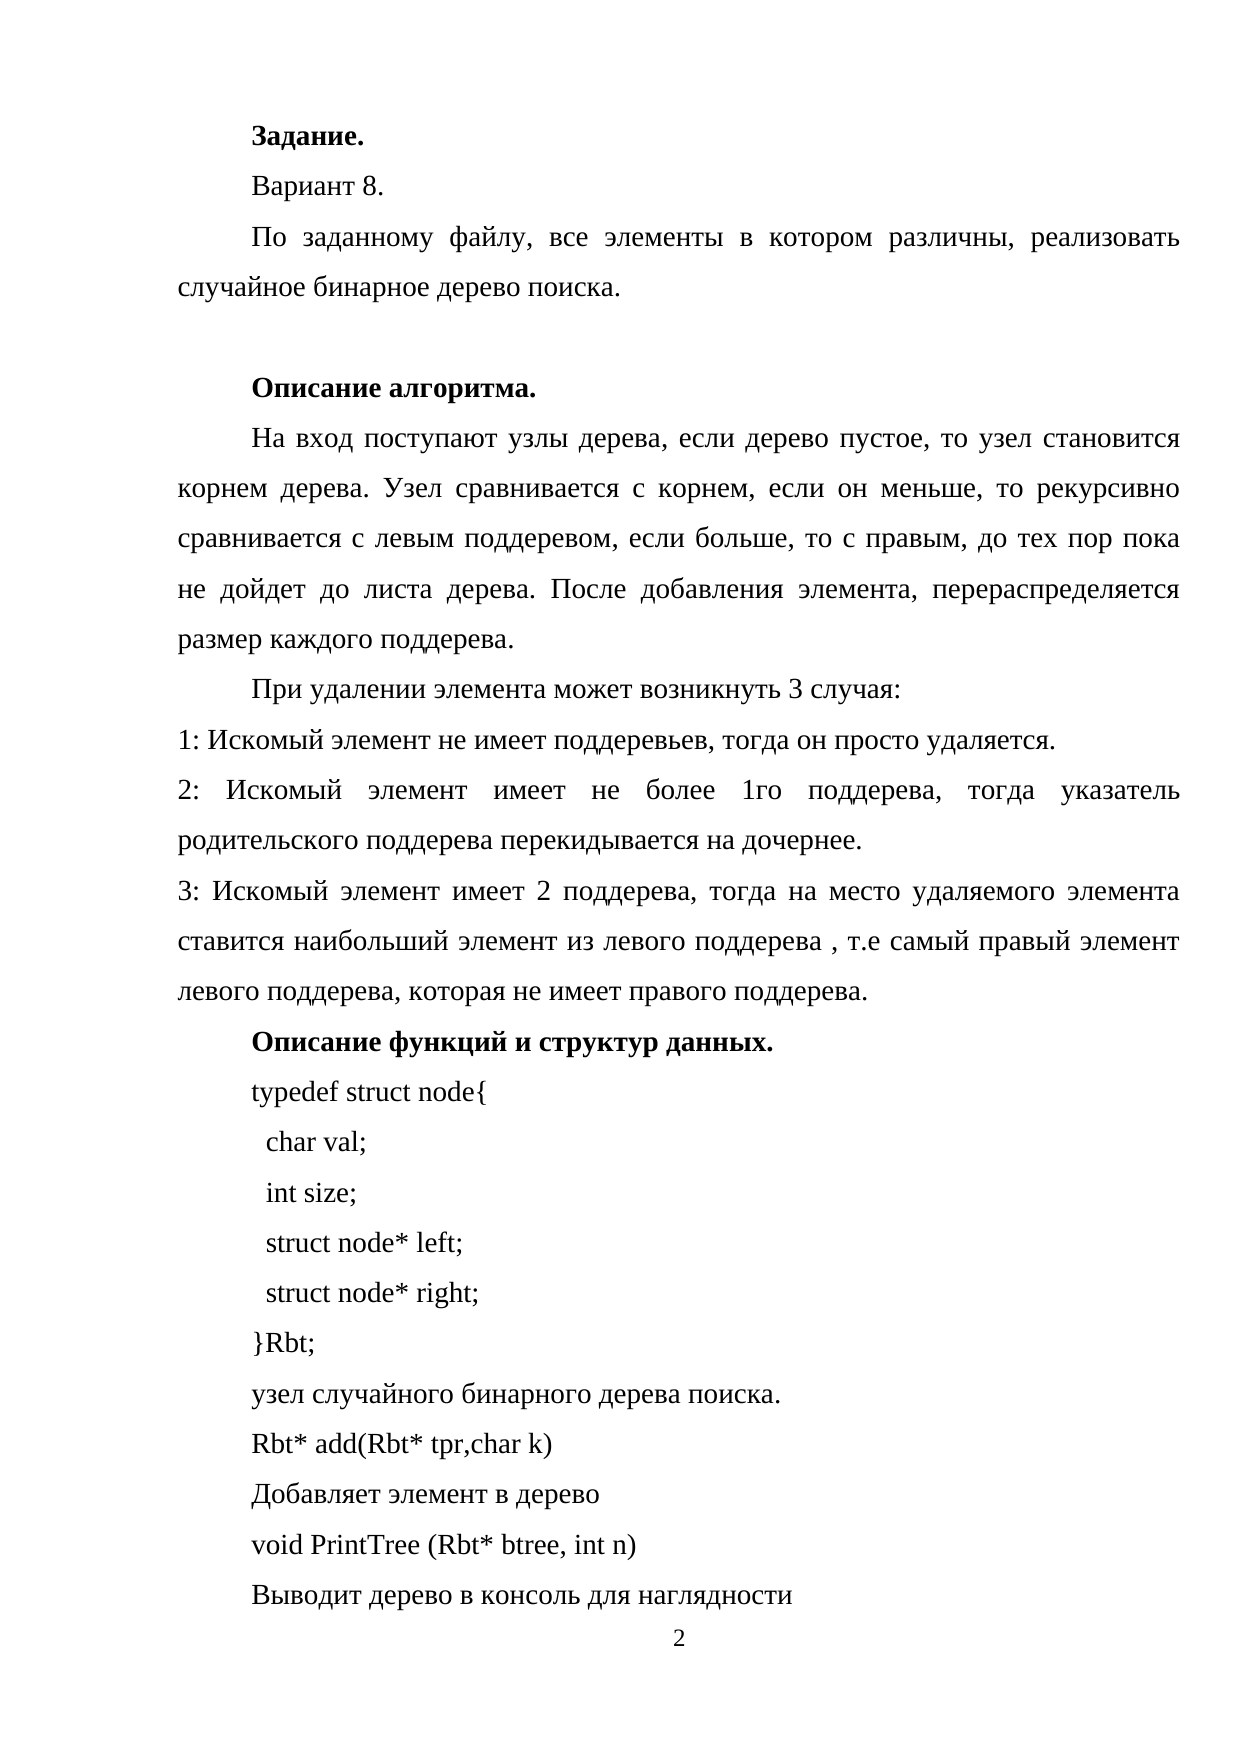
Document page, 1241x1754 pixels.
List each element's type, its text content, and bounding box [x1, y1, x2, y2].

text struct node* left; [177, 1225, 1181, 1258]
text 2: Искомый элемент имеет не более 1го поддерева, тогда указатель родительского поддерева перекидывается на дочернее. [177, 772, 1181, 856]
text 3: Искомый элемент имеет 2 поддерева, тогда на место удаляемого элемента ставится наибольший элемент из левого поддерева , т.е самый правый элемент левого поддерева, которая не имеет правого поддерева. [177, 873, 1181, 1007]
text Rbt* add(Rbt* tpr,char k) [177, 1426, 1181, 1460]
subtitle По заданному файлу, все элементы в котором различны, реализовать случайное бинарное дерево поиска. [177, 219, 1181, 303]
text Выводит дерево в консоль для наглядности [177, 1577, 1181, 1611]
text char val; [177, 1124, 1181, 1158]
text int size; [177, 1175, 1181, 1208]
text узел случайного бинарного дерева поиска. [177, 1376, 1181, 1409]
text Добавляет элемент в дерево [177, 1477, 1181, 1510]
text struct node* right; [177, 1275, 1181, 1309]
text Задание. [177, 118, 1181, 152]
text При удалении элемента может возникнуть 3 случая: [177, 672, 1181, 705]
text Описание функций и структур данных. [177, 1024, 1181, 1057]
text typedef struct node{ [177, 1074, 1181, 1108]
text Вариант 8. [177, 168, 1181, 202]
text На вход поступают узлы дерева, если дерево пустое, то узел становится корнем дерева. Узел сравнивается с корнем, если он меньше, то рекурсивно сравнивается с левым поддеревом, если больше, то с правым, до тех пор пока не дойдет до листа дерева. После добавления элемента, перераспределяется размер каждого поддерева. [177, 420, 1181, 655]
text }Rbt; [177, 1326, 1181, 1359]
text Описание алгоритма. [177, 370, 1181, 403]
text void PrintTree (Rbt* btree, int n) [177, 1527, 1181, 1560]
text 1: Искомый элемент не имеет поддеревьев, тогда он просто удаляется. [177, 722, 1181, 755]
